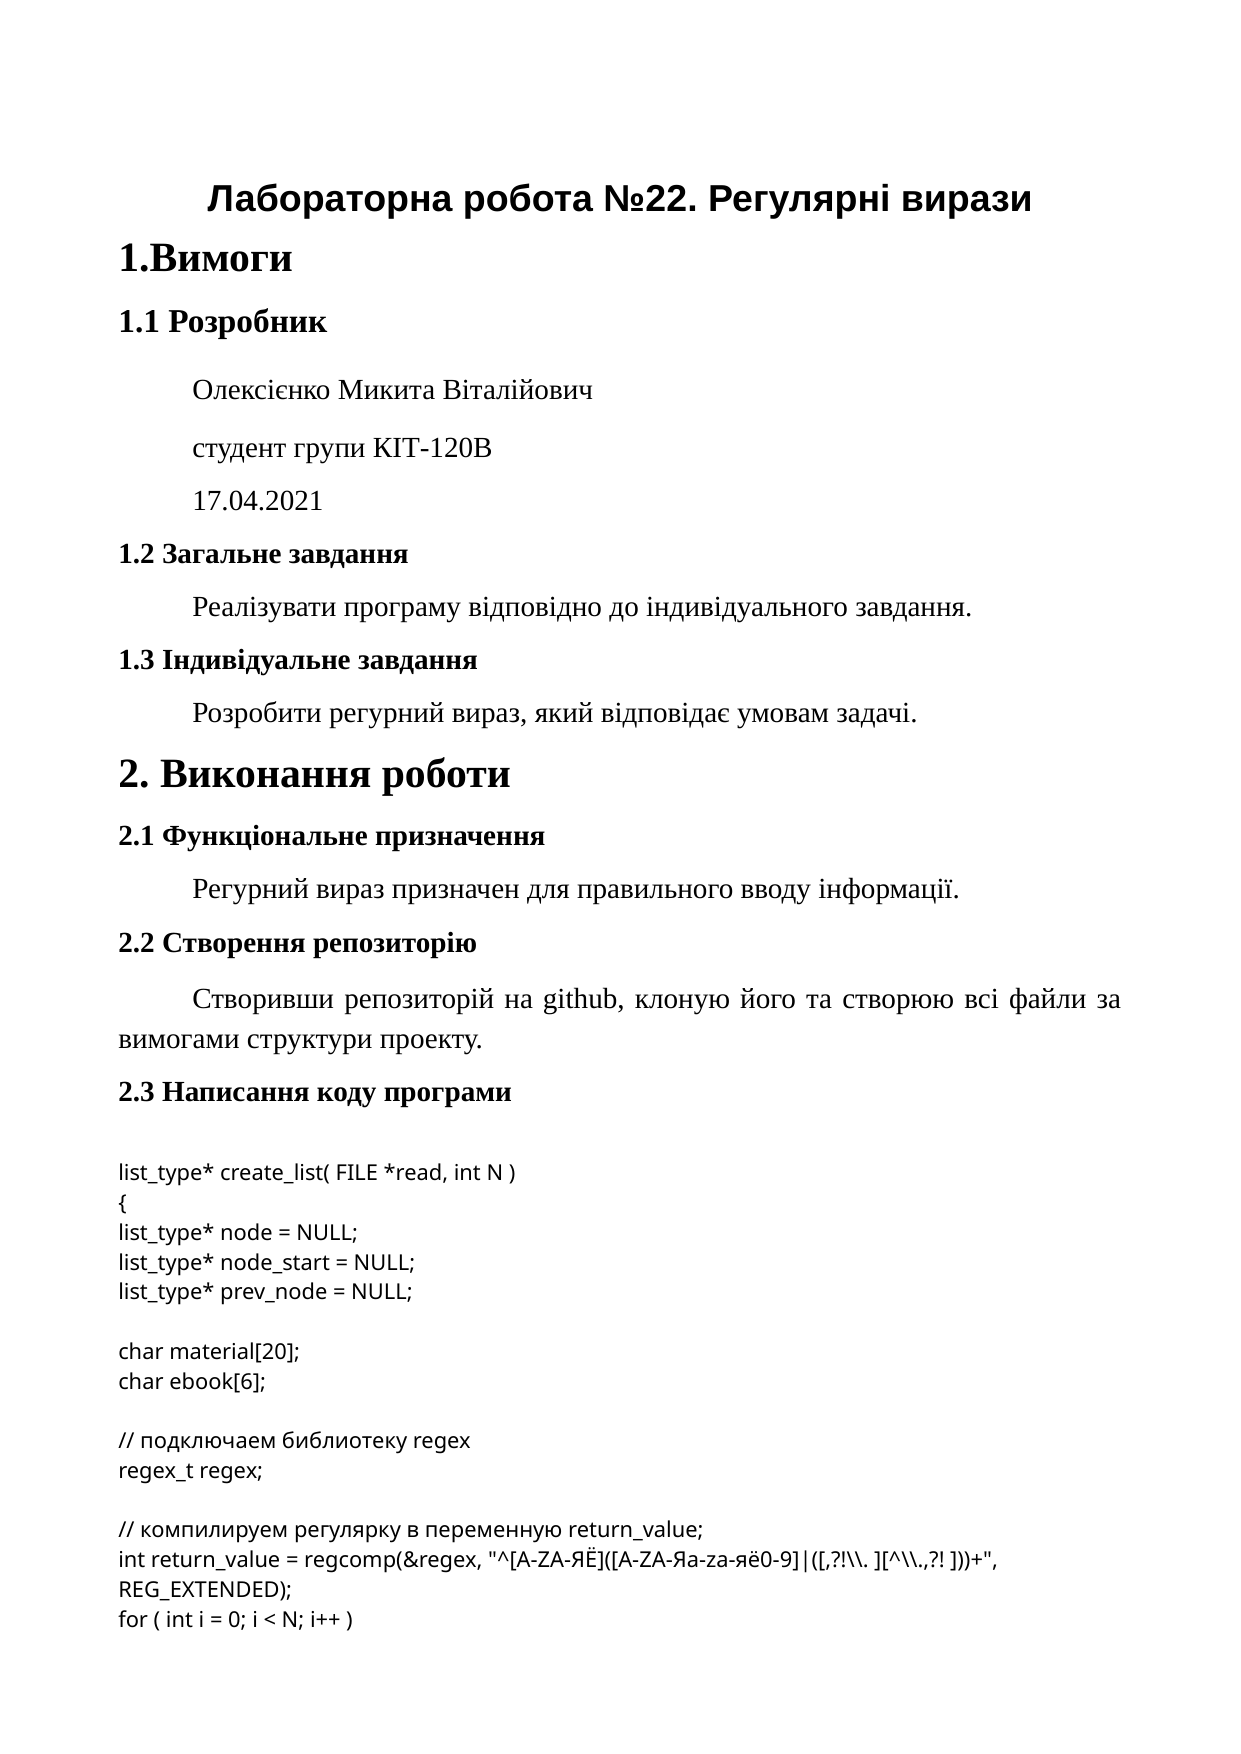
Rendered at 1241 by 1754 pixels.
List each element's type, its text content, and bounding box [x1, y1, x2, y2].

text 1.1 Розробник [118, 302, 1122, 340]
text list_type* prev_node = NULL; [118, 1276, 1122, 1306]
text { [118, 1187, 1122, 1217]
text 2.2 Створення репозиторію [118, 925, 1122, 958]
text 1.3 Індивідуальне завдання [118, 642, 1122, 676]
text Розробити регурний вираз, який відповідає умовам задачі. [118, 696, 1122, 729]
text list_type* node_start = NULL; [118, 1247, 1122, 1276]
text 1.Вимоги [118, 232, 1122, 280]
text // компилируем регулярку в переменную return_value; [118, 1514, 1122, 1544]
text студент групи КІТ-120В [118, 430, 1122, 463]
text regex_t regex; [118, 1455, 1122, 1485]
text 2.3 Написання коду програми [118, 1074, 1122, 1108]
text 2. Виконання роботи [118, 749, 1122, 797]
text list_type* node = NULL; [118, 1217, 1122, 1247]
text 1.2 Загальне завдання [118, 536, 1122, 570]
text list_type* create_list( FILE *read, int N ) [118, 1157, 1122, 1187]
text 2.1 Функціональне призначення [118, 818, 1122, 852]
text for ( int i = 0; i < N; i++ ) [118, 1604, 1122, 1633]
text Регурний вираз призначен для правильного вводу інформації. [118, 872, 1122, 905]
text 17.04.2021 [118, 483, 1122, 517]
text Олексієнко Микита Віталійович [118, 360, 1122, 408]
text char ebook[6]; [118, 1366, 1122, 1395]
text char material[20]; [118, 1336, 1122, 1366]
title Лабораторна робота №22. Регулярні вирази [118, 176, 1122, 219]
text // подключаем библиотеку regex [118, 1425, 1122, 1455]
text int return_value = regcomp(&regex, "^[A-ZА-ЯЁ]([A-ZА-Яa-zа-яё0-9]|([,?!\\. ][^\\.,?! ]))+", REG_EXTENDED); [118, 1544, 1122, 1604]
text Реалізувати програму відповідно до індивідуального завдання. [118, 589, 1122, 623]
text Створивши репозиторій на github, клоную його та створюю всі файли за вимогами структури проекту. [118, 978, 1122, 1055]
